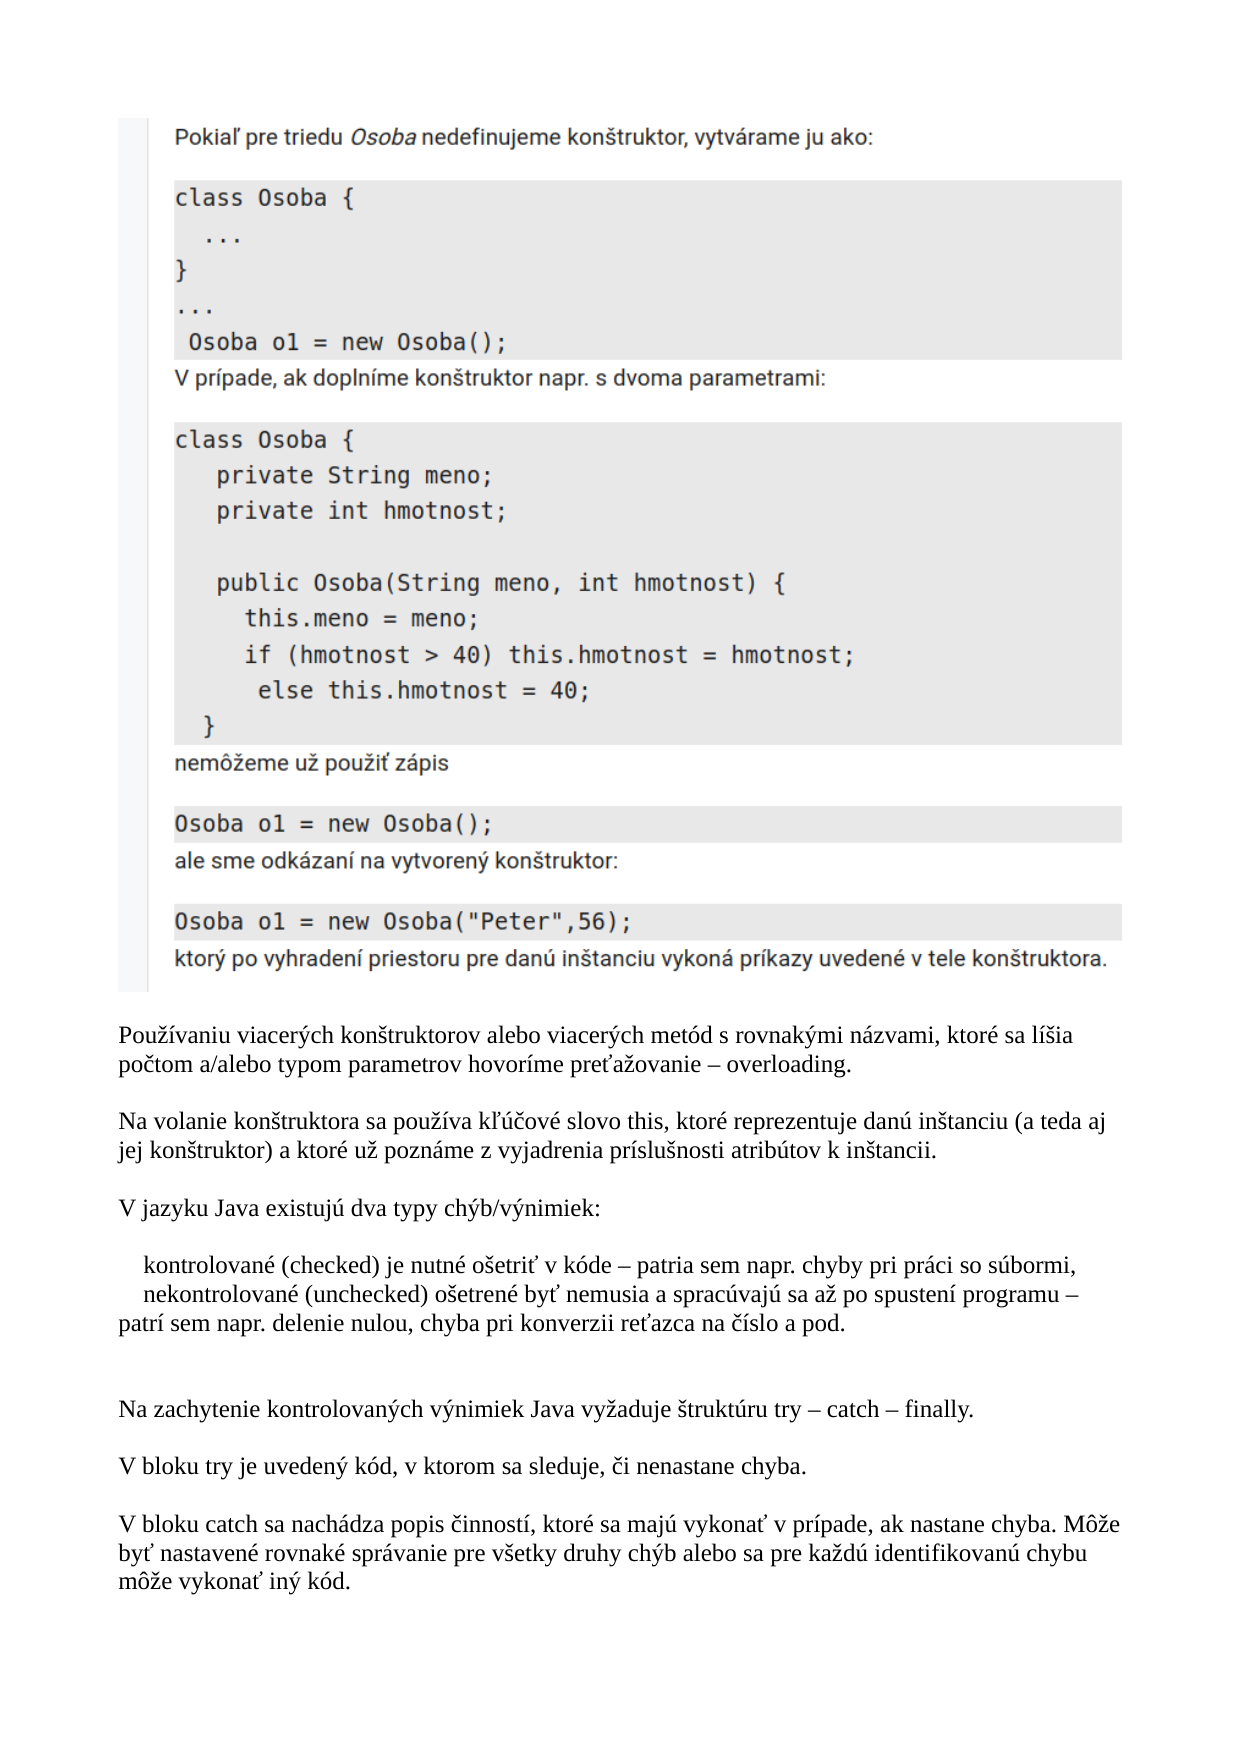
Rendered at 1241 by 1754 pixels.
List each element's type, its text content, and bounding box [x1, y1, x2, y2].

text V bloku try je uvedený kód, v ktorom sa sleduje, či nenastane chyba. [118, 1451, 1122, 1480]
text Používaniu viacerých konštruktorov alebo viacerých metód s rovnakými názvami, ktoré sa líšia počtom a/alebo typom parametrov hovoríme preťažovanie – overloading. [118, 1020, 1122, 1078]
text Na volanie konštruktora sa používa kľúčové slovo this, ktoré reprezentuje danú inštanciu (a teda aj jej konštruktor) a ktoré už poznáme z vyjadrenia príslušnosti atribútov k inštancii. [118, 1106, 1122, 1164]
text kontrolované (checked) je nutné ošetriť v kóde – patria sem napr. chyby pri práci so súbormi, [118, 1250, 1122, 1279]
text nekontrolované (unchecked) ošetrené byť nemusia a spracúvajú sa až po spustení programu – patrí sem napr. delenie nulou, chyba pri konverzii reťazca na číslo a pod. [118, 1279, 1122, 1336]
picture [118, 118, 1123, 992]
text V jazyku Java existujú dva typy chýb/výnimiek: [118, 1193, 1122, 1221]
text Na zachytenie kontrolovaných výnimiek Java vyžaduje štruktúru try – catch – finally. [118, 1394, 1122, 1423]
text V bloku catch sa nachádza popis činností, ktoré sa majú vykonať v prípade, ak nastane chyba. Môže byť nastavené rovnaké správanie pre všetky druhy chýb alebo sa pre každú identifikovanú chybu môže vykonať iný kód. [118, 1509, 1122, 1595]
